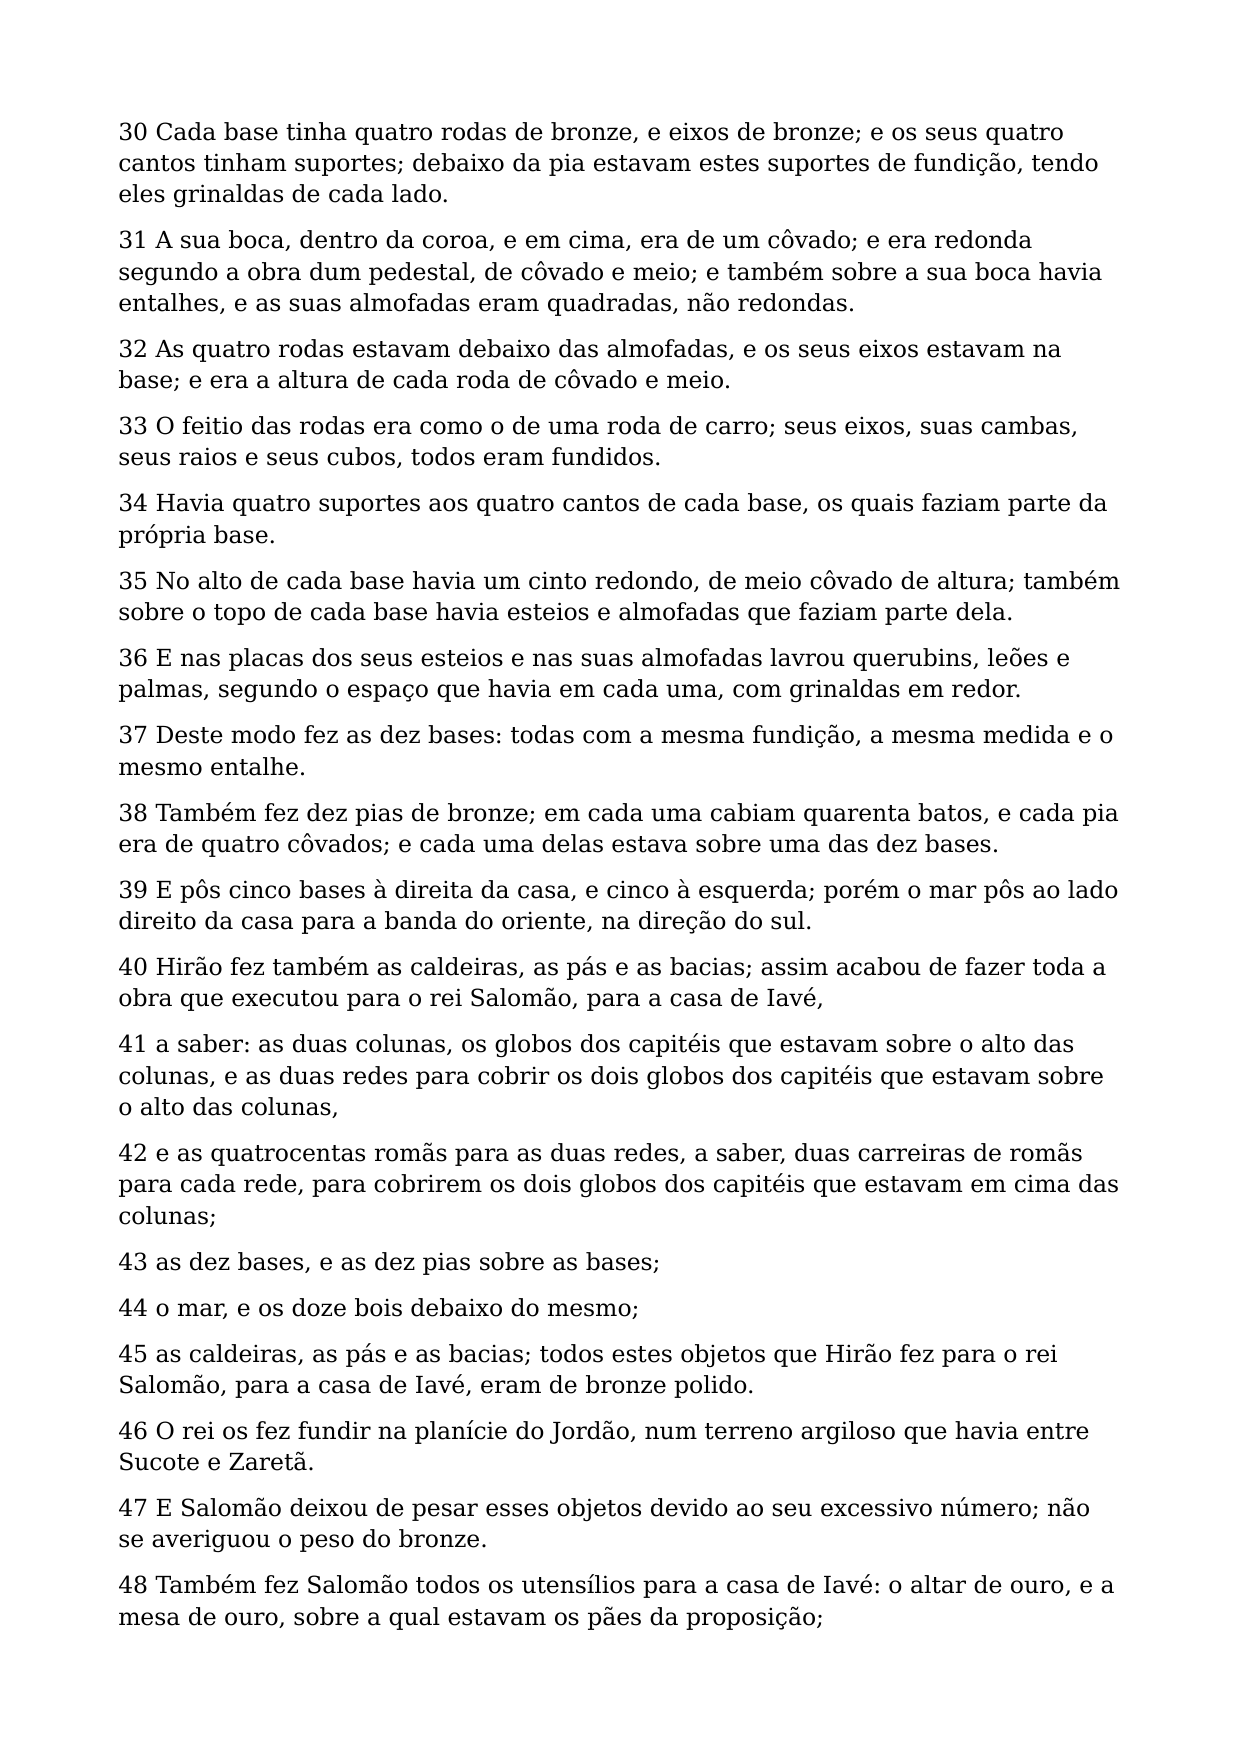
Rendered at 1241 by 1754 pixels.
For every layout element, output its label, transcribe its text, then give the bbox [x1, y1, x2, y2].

text 38 Também fez dez pias de bronze; em cada uma cabiam quarenta batos, e cada pia era de quatro côvados; e cada uma delas estava sobre uma das dez bases. [118, 799, 1122, 858]
text 46 O rei os fez fundir na planície do Jordão, num terreno argiloso que havia entre Sucote e Zaretã. [118, 1417, 1122, 1476]
text 40 Hirão fez também as caldeiras, as pás e as bacias; assim acabou de fazer toda a obra que executou para o rei Salomão, para a casa de Iavé, [118, 954, 1122, 1012]
text 33 O feitio das rodas era como o de uma roda de carro; seus eixos, suas cambas, seus raios e seus cubos, todos eram fundidos. [118, 413, 1122, 471]
text 44 o mar, e os doze bois debaixo do mesmo; [118, 1294, 1122, 1322]
text 41 a saber: as duas colunas, os globos dos capitéis que estavam sobre o alto das colunas, e as duas redes para cobrir os dois globos dos capitéis que estavam sobre o alto das colunas, [118, 1031, 1122, 1121]
text 32 As quatro rodas estavam debaixo das almofadas, e os seus eixos estavam na base; e era a altura de cada roda de côvado e meio. [118, 335, 1122, 394]
text 43 as dez bases, e as dez pias sobre as bases; [118, 1248, 1122, 1276]
text 34 Havia quatro suportes aos quatro cantos de cada base, os quais faziam parte da própria base. [118, 490, 1122, 549]
text 39 E pôs cinco bases à direita da casa, e cinco à esquerda; porém o mar pôs ao lado direito da casa para a banda do oriente, na direção do sul. [118, 876, 1122, 935]
text 42 e as quatrocentas romãs para as duas redes, a saber, duas carreiras de romãs para cada rede, para cobrirem os dois globos dos capitéis que estavam em cima das colunas; [118, 1140, 1122, 1230]
text 30 Cada base tinha quatro rodas de bronze, e eixos de bronze; e os seus quatro cantos tinham suportes; debaixo da pia estavam estes suportes de fundição, tendo eles grinaldas de cada lado. [118, 118, 1122, 208]
text 37 Deste modo fez as dez bases: todas com a mesma fundição, a mesma medida e o mesmo entalhe. [118, 722, 1122, 781]
text 47 E Salomão deixou de pesar esses objetos devido ao seu excessivo número; não se averiguou o peso do bronze. [118, 1495, 1122, 1553]
text 36 E nas placas dos seus esteios e nas suas almofadas lavrou querubins, leões e palmas, segundo o espaço que havia em cada uma, com grinaldas em redor. [118, 644, 1122, 703]
text 35 No alto de cada base havia um cinto redondo, de meio côvado de altura; também sobre o topo de cada base havia esteios e almofadas que faziam parte dela. [118, 567, 1122, 626]
text 45 as caldeiras, as pás e as bacias; todos estes objetos que Hirão fez para o rei Salomão, para a casa de Iavé, eram de bronze polido. [118, 1340, 1122, 1399]
text 31 A sua boca, dentro da coroa, e em cima, era de um côvado; e era redonda segundo a obra dum pedestal, de côvado e meio; e também sobre a sua boca havia entalhes, e as suas almofadas eram quadradas, não redondas. [118, 227, 1122, 317]
text 48 Também fez Salomão todos os utensílios para a casa de Iavé: o altar de ouro, e a mesa de ouro, sobre a qual estavam os pães da proposição; [118, 1572, 1122, 1631]
